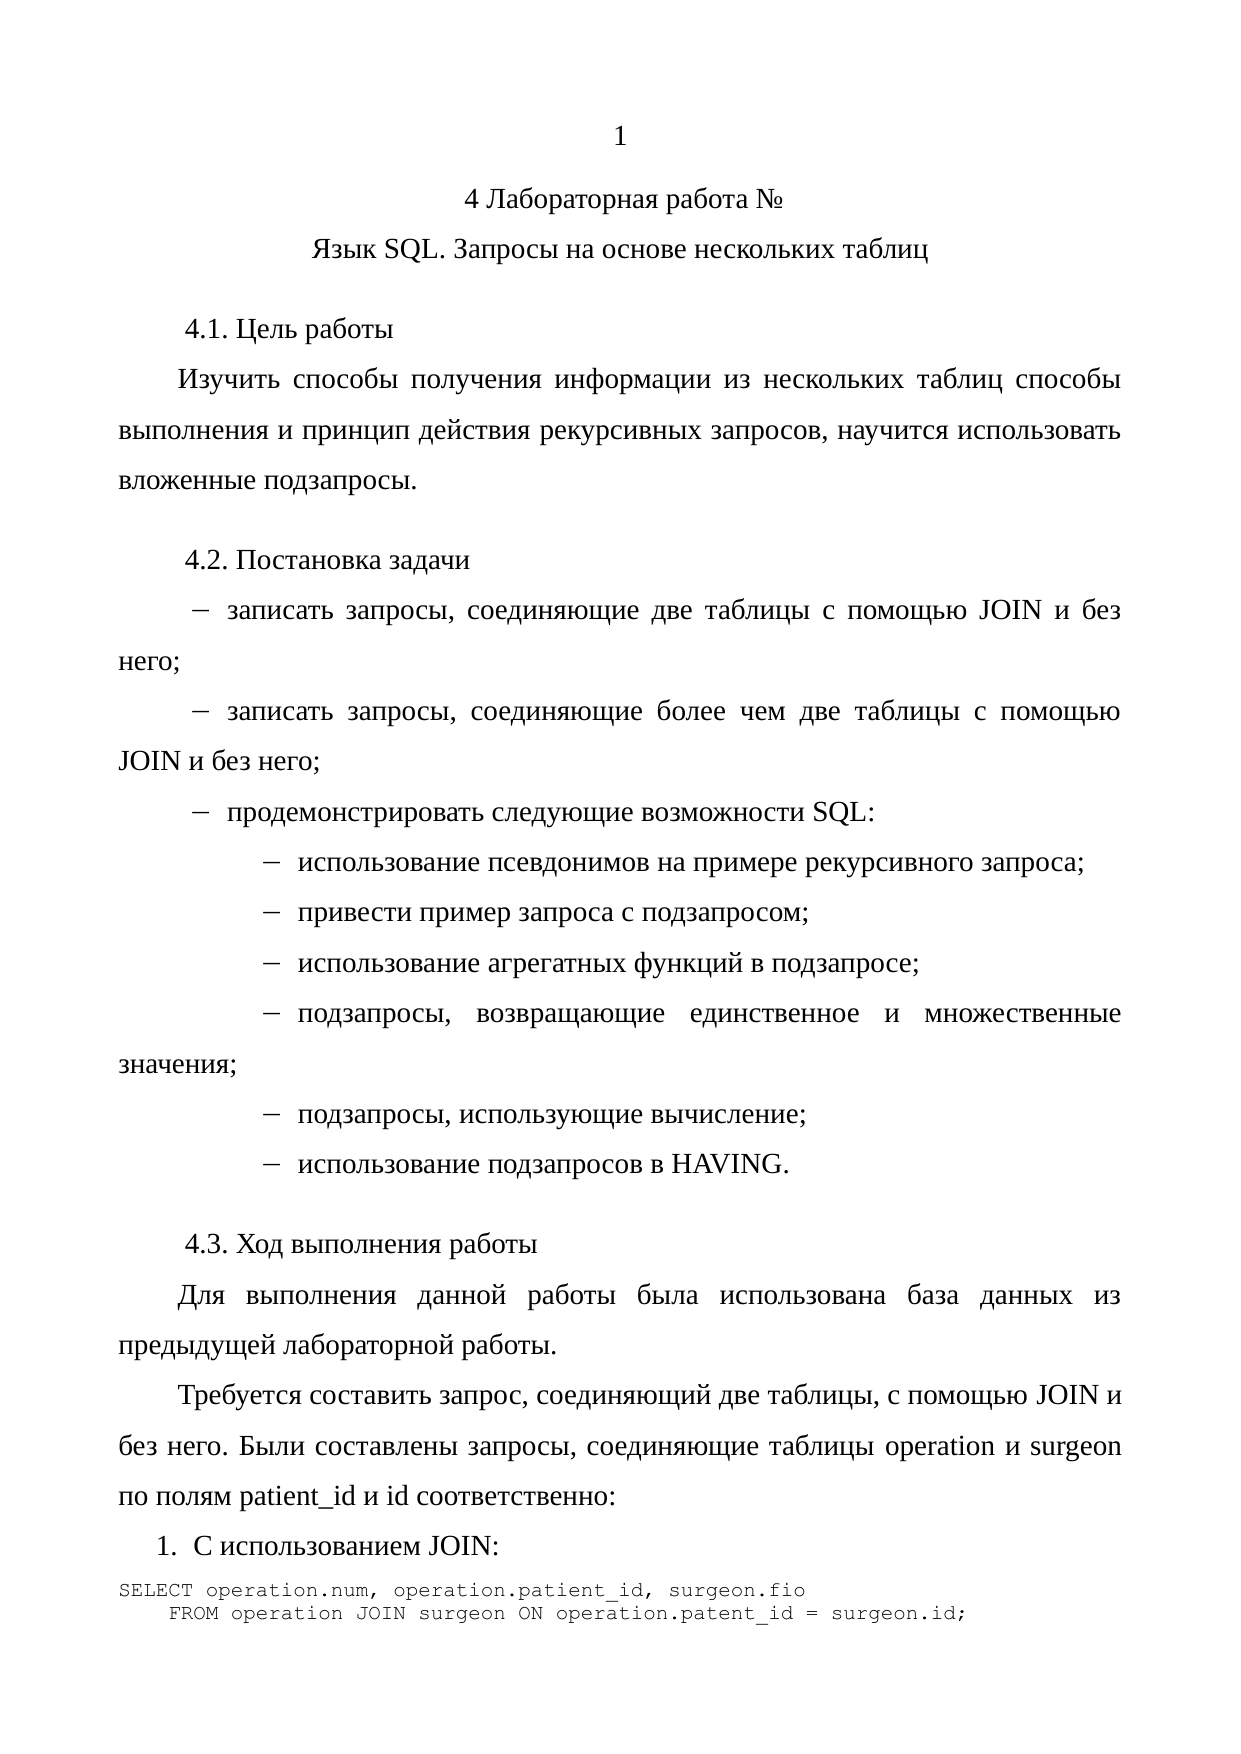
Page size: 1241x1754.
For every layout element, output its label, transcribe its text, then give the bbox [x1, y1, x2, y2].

list привести пример запроса с подзапросом; [118, 894, 1122, 928]
list записать запросы, соединяющие две таблицы с помощью JOIN и без него; [118, 592, 1122, 676]
list использование агрегатных функций в подзапросе; [118, 945, 1122, 979]
list С использованием JOIN: [156, 1528, 1122, 1562]
list записать запросы, соединяющие более чем две таблицы с помощью JOIN и без него; [118, 693, 1122, 777]
list продемонстрировать следующие возможности SQL: [118, 794, 1122, 827]
list подзапросы, использующие вычисление; [118, 1096, 1122, 1130]
text Требуется составить запрос, соединяющий две таблицы, с помощью JOIN и без него. Были составлены запросы, соединяющие таблицы operation и surgeon по полям patient_id и id соответственно: [118, 1377, 1122, 1512]
text Изучить способы получения информации из нескольких таблиц способы выполнения и принцип действия рекурсивных запросов, научится использовать вложенные подзапросы. [118, 362, 1122, 496]
subtitle Постановка задачи [118, 542, 1122, 576]
subtitle Ход выполнения работы [118, 1226, 1122, 1260]
text SELECT operation.num, operation.patient_id, surgeon.fio FROM operation JOIN surgeon ON operation.patent_id = surgeon.id; [118, 1579, 1122, 1626]
text Для выполнения данной работы была использована база данных из предыдущей лабораторной работы. [118, 1277, 1122, 1361]
list использование подзапросов в HAVING. [118, 1147, 1122, 1180]
list подзапросы, возвращающие единственное и множественные значения; [118, 995, 1122, 1079]
subtitle Цель работы [118, 311, 1122, 345]
subtitle Лабораторная работа № [118, 181, 1122, 215]
title Язык SQL. Запросы на основе нескольких таблиц [118, 231, 1122, 265]
list использование псевдонимов на примере рекурсивного запроса; [118, 844, 1122, 878]
